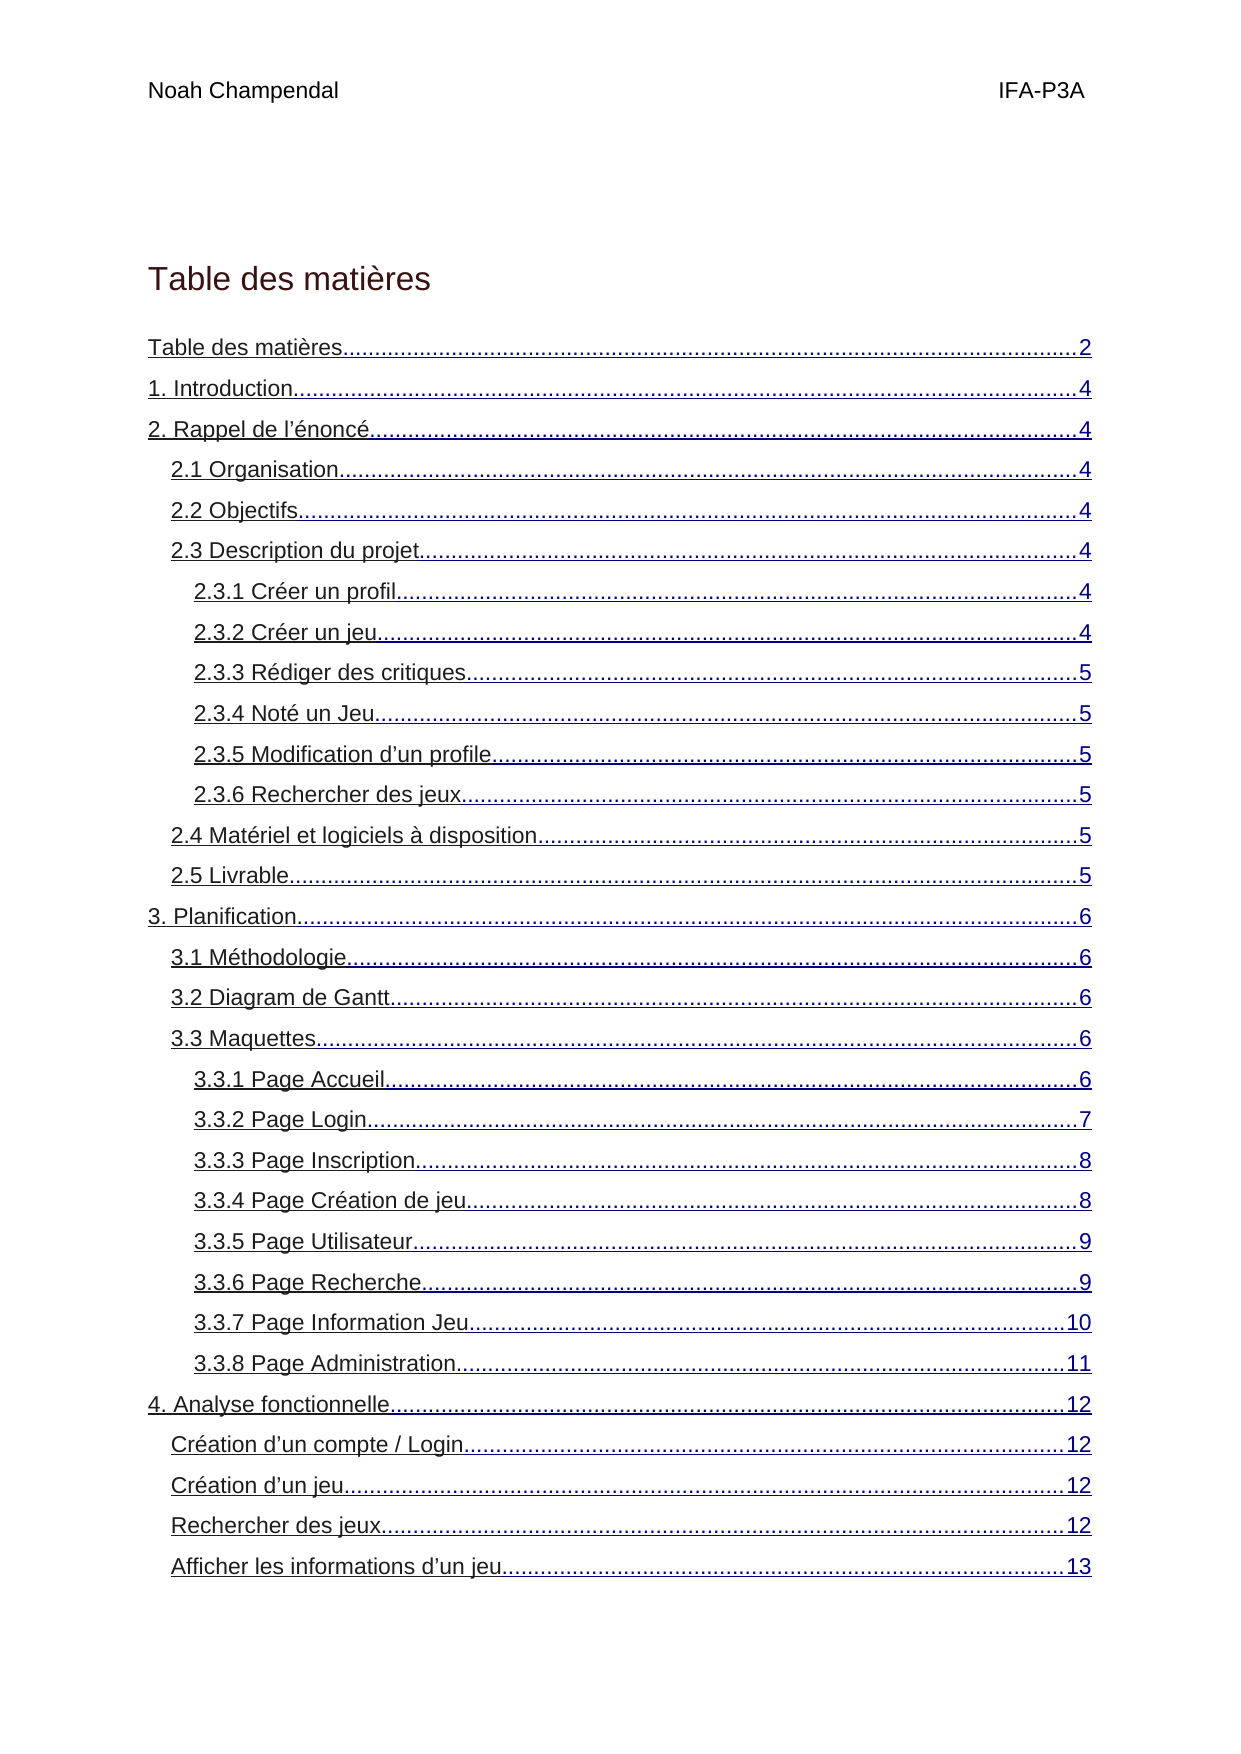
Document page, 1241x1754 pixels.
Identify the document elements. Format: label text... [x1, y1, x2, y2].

text 2.3.2 Créer un jeu 4 [193, 619, 1093, 645]
text 3.3.3 Page Inscription 8 [193, 1147, 1093, 1173]
text 3.3 Maquettes 6 [171, 1025, 1093, 1051]
text 2.4 Matériel et logiciels à disposition 5 [171, 822, 1093, 848]
text 1. Introduction 4 [148, 375, 1093, 401]
text 2. Rappel de l’énoncé 4 [148, 416, 1093, 442]
text 2.2 Objectifs 4 [171, 497, 1093, 523]
text 2.3.1 Créer un profil 4 [193, 578, 1093, 604]
subtitle Table des matières [148, 259, 1093, 297]
text 2.5 Livrable 5 [171, 862, 1093, 889]
text Création d’un compte / Login 12 [171, 1431, 1093, 1458]
text Création d’un jeu 12 [171, 1472, 1093, 1498]
text Table des matières 2 [148, 334, 1093, 361]
text 2.1 Organisation 4 [171, 456, 1093, 483]
text 3.2 Diagram de Gantt 6 [171, 984, 1093, 1011]
text 2.3 Description du projet 4 [171, 537, 1093, 564]
text 2.3.5 Modification d’un profile 5 [193, 741, 1093, 767]
text Afficher les informations d’un jeu 13 [171, 1553, 1093, 1579]
text 3.3.7 Page Information Jeu 10 [193, 1309, 1093, 1336]
text 2.3.3 Rédiger des critiques 5 [193, 659, 1093, 686]
text 2.3.6 Rechercher des jeux 5 [193, 781, 1093, 808]
text Rechercher des jeux 12 [171, 1512, 1093, 1539]
text 3.3.8 Page Administration 11 [193, 1350, 1093, 1376]
text 3.1 Méthodologie 6 [171, 944, 1093, 970]
text 3.3.4 Page Création de jeu 8 [193, 1187, 1093, 1214]
text 3. Planification 6 [148, 903, 1093, 929]
text 3.3.5 Page Utilisateur 9 [193, 1228, 1093, 1254]
text 4. Analyse fonctionnelle 12 [148, 1391, 1093, 1417]
text 3.3.1 Page Accueil 6 [193, 1066, 1093, 1092]
text 2.3.4 Noté un Jeu 5 [193, 700, 1093, 726]
text 3.3.6 Page Recherche 9 [193, 1269, 1093, 1295]
text 3.3.2 Page Login 7 [193, 1106, 1093, 1133]
